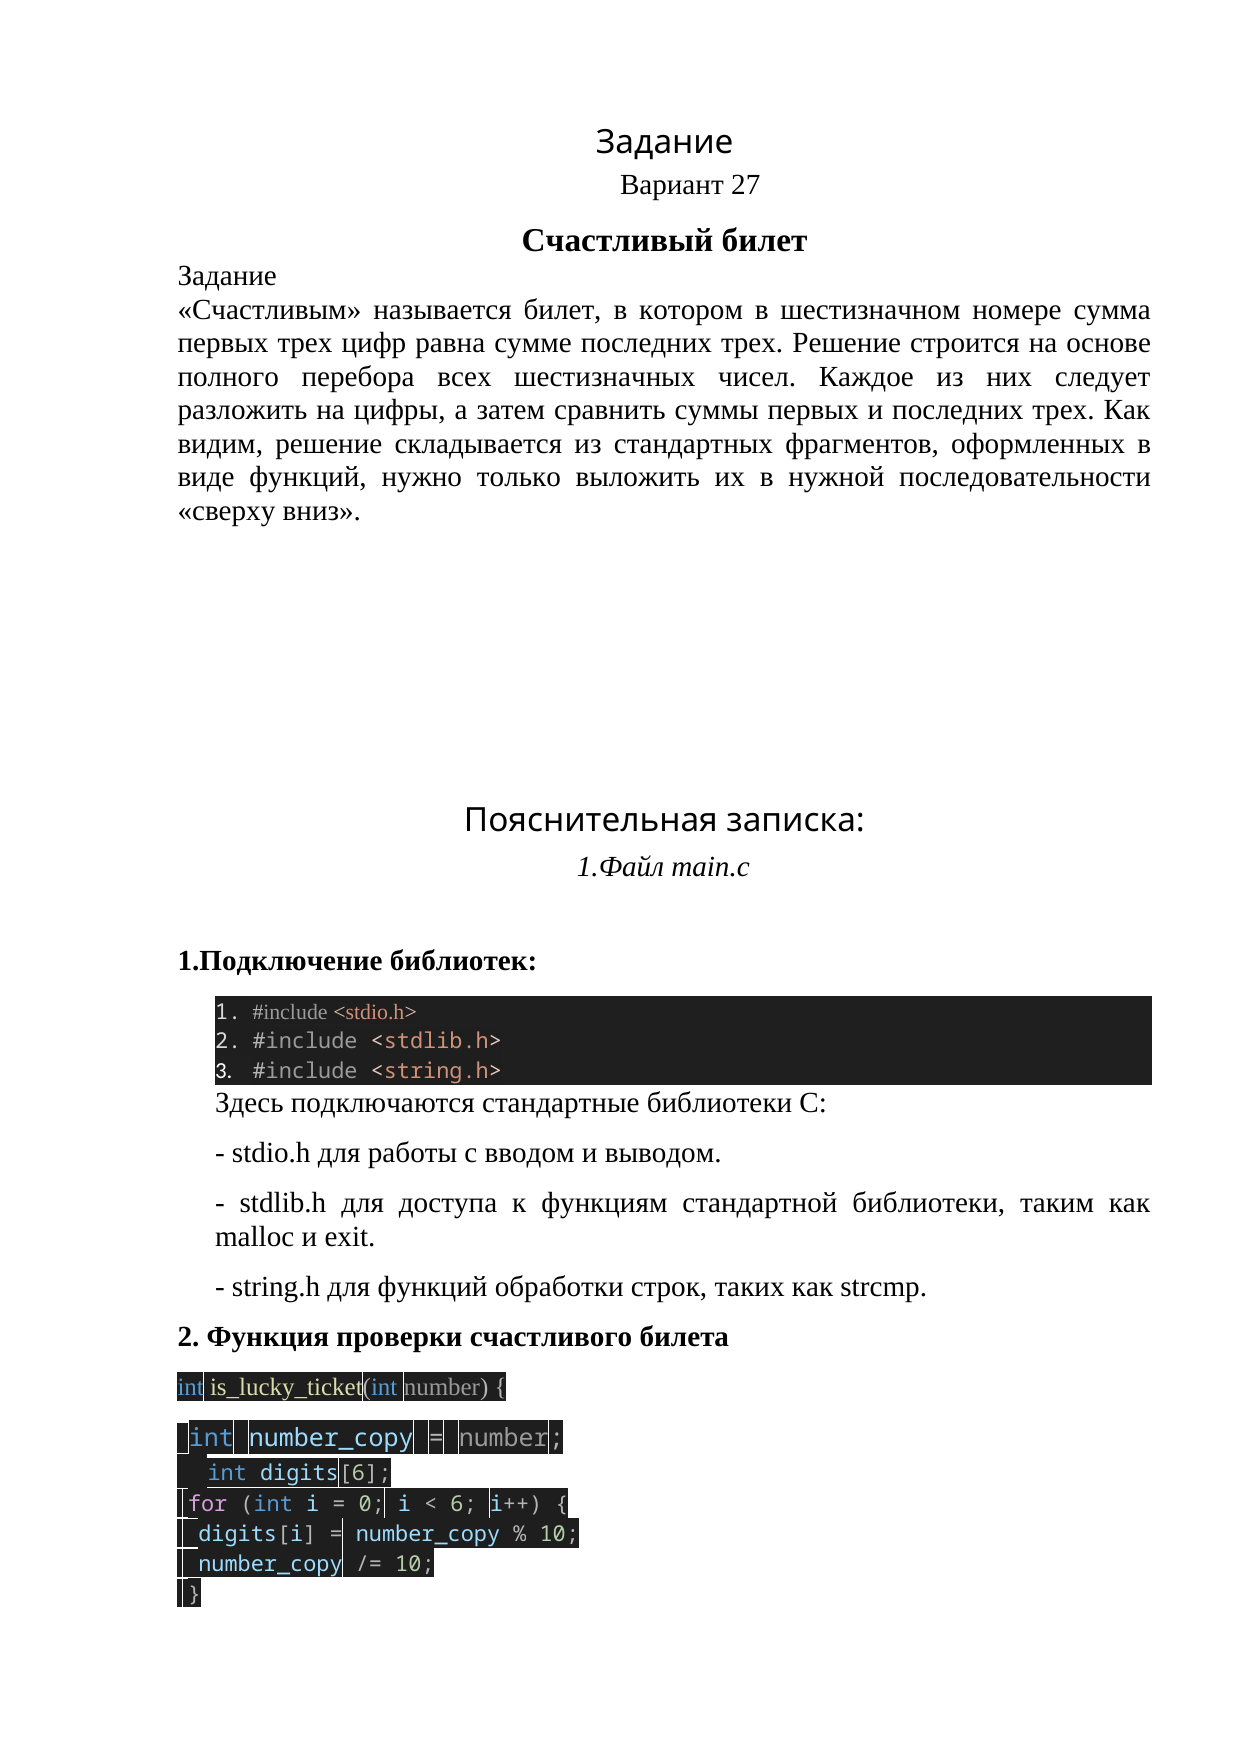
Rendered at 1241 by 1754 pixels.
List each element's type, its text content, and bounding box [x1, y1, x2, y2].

text «Счастливым» называется билет, в котором в шестизначном номере сумма первых трех цифр равна сумме последних трех. Решение строится на основе полного перебора всех шестизначных чисел. Каждое из них следует разложить на цифры, а затем сравнить суммы первых и последних трех. Как видим, решение складывается из стандартных фрагментов, оформленных в виде функций, нужно только выложить их в нужной последовательности «сверху вниз». [177, 292, 1152, 527]
text - string.h для функций обработки строк, таких как strcmp. [177, 1269, 1152, 1303]
text Задание [177, 258, 1152, 292]
list #include <string.h> [215, 1055, 1152, 1085]
text digits[i] = number_copy % 10; [177, 1518, 1152, 1548]
subtitle Пояснительная записка: [177, 796, 1152, 841]
text } [177, 1577, 1152, 1607]
text Здесь подключаются стандартные библиотеки C: [215, 1085, 1152, 1119]
subtitle Задание [177, 118, 1152, 163]
text - stdio.h для работы с вводом и выводом. [215, 1135, 1152, 1169]
text Счастливый билет [177, 220, 1152, 258]
text int digits[6]; [177, 1454, 1152, 1488]
text 2. Функция проверки счастливого билета [177, 1319, 1152, 1353]
text - stdlib.h для доступа к функциям стандартной библиотеки, таким как malloc и exit. [215, 1186, 1152, 1253]
text Вариант 27 [546, 167, 1152, 201]
text 1.Подключение библиотек: [177, 943, 1152, 976]
list #include <stdio.h> [215, 996, 1152, 1026]
text int number_copy = number; [177, 1420, 1152, 1454]
text int is_lucky_ticket(int number) { [177, 1372, 1152, 1401]
text for (int i = 0; i < 6; i++) { [177, 1488, 1152, 1518]
subtitle 1.Файл main.c [177, 849, 1152, 882]
list #include <stdlib.h> [215, 1026, 1152, 1055]
text number_copy /= 10; [177, 1548, 1152, 1577]
